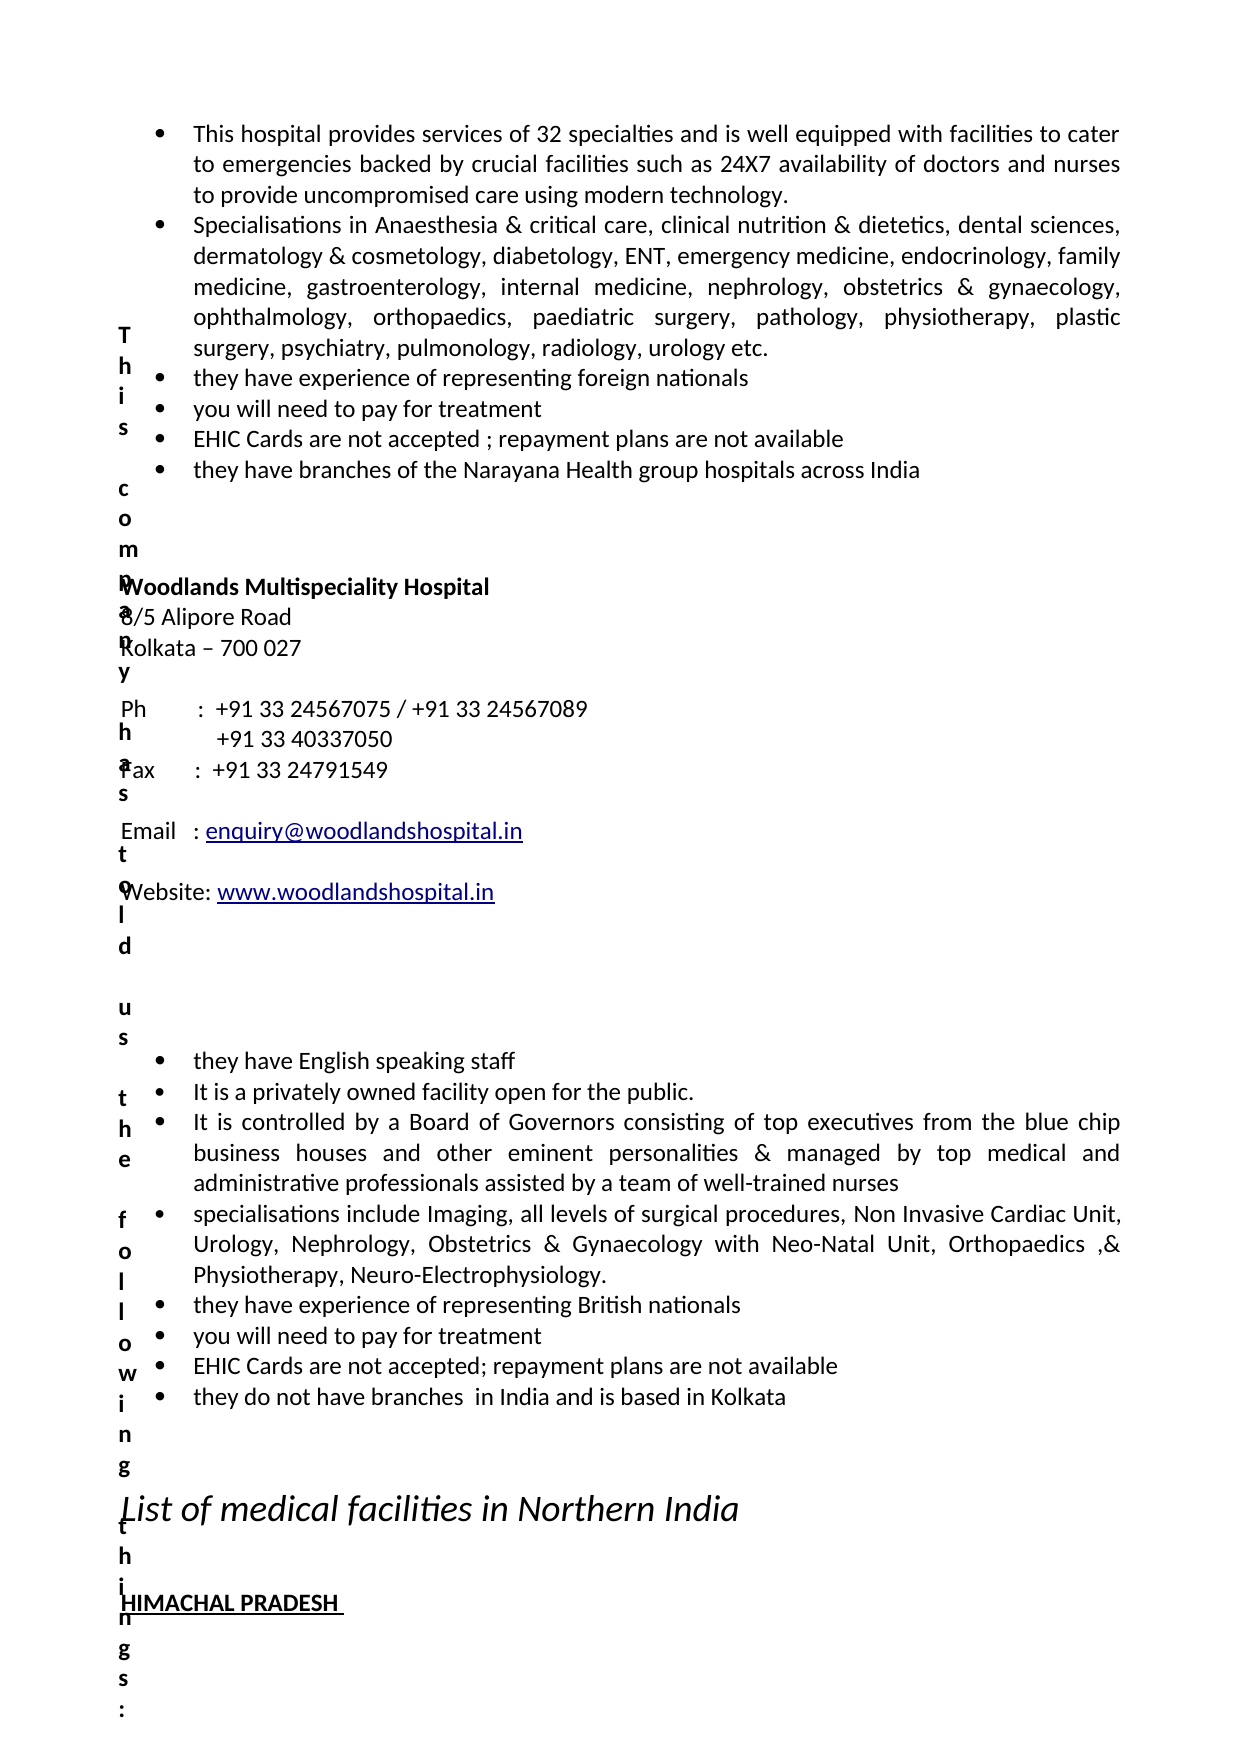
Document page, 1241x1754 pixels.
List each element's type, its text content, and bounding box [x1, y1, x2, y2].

list you will need to pay for treatment [156, 1320, 1122, 1351]
list they have experience of representing British nationals [156, 1289, 1122, 1320]
text HIMACHAL PRADESH [121, 1587, 1122, 1618]
list they have English speaking staff [156, 1045, 1122, 1076]
text 8/5 Alipore Road [121, 601, 1122, 632]
list EHIC Cards are not accepted; repayment plans are not available [156, 1351, 1122, 1381]
list you will need to pay for treatment [156, 393, 1122, 423]
text Kolkata – 700 027 [121, 632, 1122, 662]
list they have branches of the Narayana Health group hospitals across India [156, 454, 1122, 484]
list EHIC Cards are not accepted ; repayment plans are not available [156, 423, 1122, 454]
text Woodlands Multispeciality Hospital [121, 571, 1122, 601]
text Fax : +91 33 24791549 [121, 754, 1122, 784]
list Specialisations in Anaesthesia & critical care, clinical nutrition & dietetics, dental sciences, dermatology & cosmetology, diabetology, ENT, emergency medicine, endocrinology, family medicine, gastroenterology, internal medicine, nephrology, obstetrics & gynaecology, ophthalmology, orthopaedics, paediatric surgery, pathology, physiotherapy, plastic surgery, psychiatry, pulmonology, radiology, urology etc. [156, 210, 1122, 362]
subtitle List of medical facilities in Northern India [121, 1485, 1122, 1531]
list It is controlled by a Board of Governors consisting of top executives from the blue chip business houses and other eminent personalities & managed by top medical and administrative professionals assisted by a team of well-trained nurses [156, 1106, 1122, 1198]
text Ph : +91 33 24567075 / +91 33 24567089 [121, 693, 1122, 723]
text Email : enquiry@woodlandshospital.in [121, 815, 1122, 845]
list they have experience of representing foreign nationals [156, 362, 1122, 393]
list This hospital provides services of 32 specialties and is well equipped with facilities to cater to emergencies backed by crucial facilities such as 24X7 availability of doctors and nurses to provide uncompromised care using modern technology. [156, 118, 1122, 210]
list It is a privately owned facility open for the public. [156, 1076, 1122, 1106]
list specialisations include Imaging, all levels of surgical procedures, Non Invasive Cardiac Unit, Urology, Nephrology, Obstetrics & Gynaecology with Neo-Natal Unit, Orthopaedics ,& Physiotherapy, Neuro-Electrophysiology. [156, 1198, 1122, 1289]
text +91 33 40337050 [121, 723, 1122, 754]
text Website: www.woodlandshospital.in [121, 876, 1122, 906]
list they do not have branches in India and is based in Kolkata [156, 1381, 1122, 1412]
